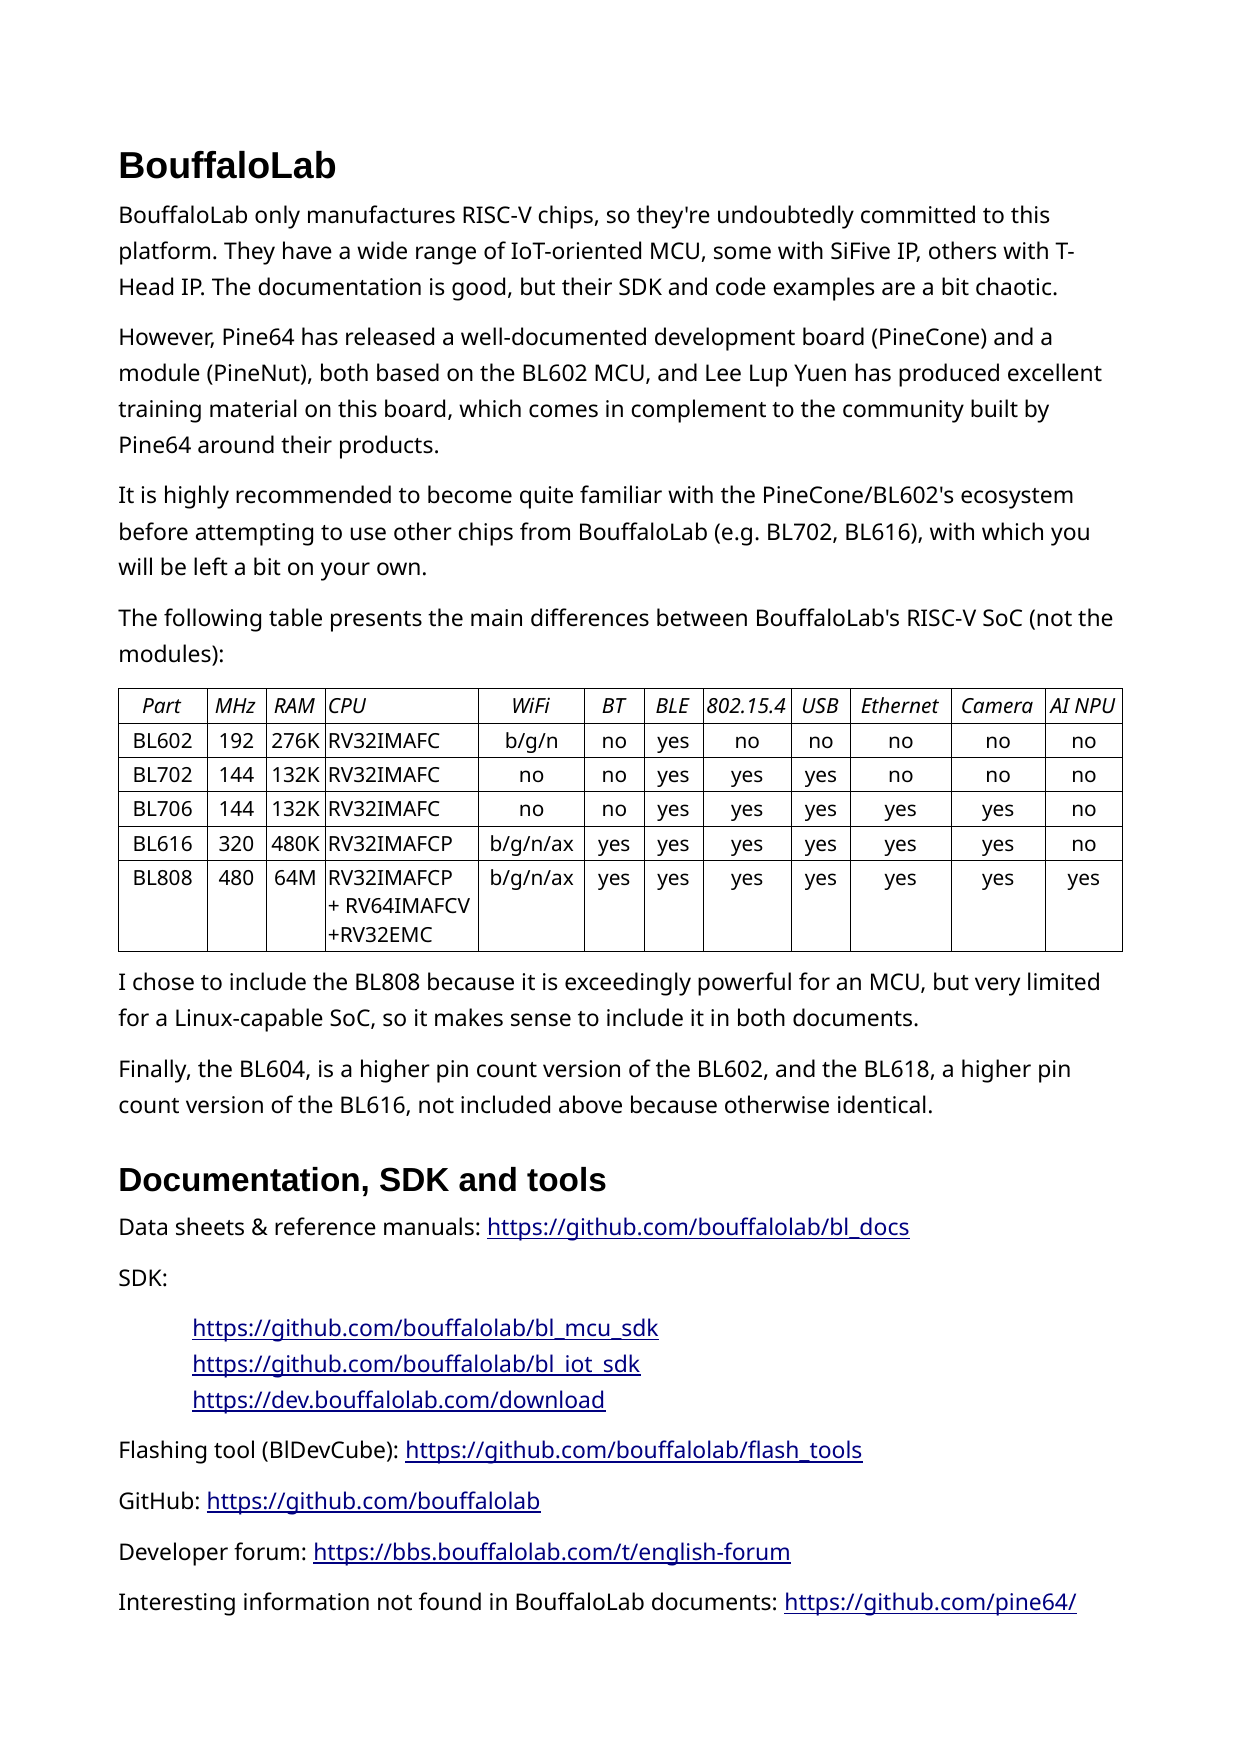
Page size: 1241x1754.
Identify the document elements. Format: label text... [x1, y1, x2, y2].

table_cell no [1046, 827, 1122, 860]
table_header AI NPU [1046, 689, 1122, 723]
table_cell yes [704, 827, 791, 860]
table_cell no [585, 724, 644, 757]
table_cell yes [645, 758, 703, 791]
table_cell yes [792, 758, 850, 791]
table_cell 320 [208, 827, 266, 860]
table_cell b/g/n/ax [479, 861, 584, 951]
table_cell yes [851, 792, 951, 826]
text Data sheets & reference manuals: https://github.com/bouffalolab/bl_docs [118, 1211, 1122, 1242]
table_cell yes [704, 758, 791, 791]
table_cell BL706 [119, 792, 207, 826]
table_cell no [704, 724, 791, 757]
table_cell 276K [267, 724, 325, 757]
table_cell 144 [208, 758, 266, 791]
table_header Camera [952, 689, 1045, 723]
text It is highly recommended to become quite familiar with the PineCone/BL602's ecosystem before attempting to use other chips from BouffaloLab (e.g. BL702, BL616), with which you will be left a bit on your own. [118, 479, 1122, 583]
table_header WiFi [479, 689, 584, 723]
table_cell 192 [208, 724, 266, 757]
table_cell no [479, 758, 584, 791]
table_header BLE [645, 689, 703, 723]
text Interesting information not found in BouffaloLab documents: https://github.com/pine64/ [118, 1586, 1122, 1617]
table_cell 480K [267, 827, 325, 860]
table_cell RV32IMAFC [326, 758, 478, 791]
table_cell no [952, 758, 1045, 791]
subtitle Documentation, SDK and tools [118, 1160, 1122, 1198]
table_header Ethernet [851, 689, 951, 723]
table_cell yes [645, 724, 703, 757]
table_cell 132K [267, 758, 325, 791]
table_cell yes [792, 827, 850, 860]
table_cell no [1046, 792, 1122, 826]
table_header Part [119, 689, 207, 723]
table_cell b/g/n/ax [479, 827, 584, 860]
table_cell RV32IMAFC [326, 792, 478, 826]
table_cell no [585, 758, 644, 791]
table_cell RV32IMAFCP [326, 827, 478, 860]
table_cell yes [704, 792, 791, 826]
text Developer forum: https://bbs.bouffalolab.com/t/english-forum [118, 1536, 1122, 1567]
table_cell yes [952, 861, 1045, 951]
table_cell RV32IMAFCP + RV64IMAFCV +RV32EMC [326, 861, 478, 951]
table_header MHz [208, 689, 266, 723]
table_cell no [1046, 724, 1122, 757]
table_cell b/g/n [479, 724, 584, 757]
table_cell 64M [267, 861, 325, 951]
table_cell no [851, 758, 951, 791]
table_cell yes [645, 827, 703, 860]
table_cell no [479, 792, 584, 826]
text Flashing tool (BlDevCube): https://github.com/bouffalolab/flash_tools [118, 1434, 1122, 1466]
text I chose to include the BL808 because it is exceedingly powerful for an MCU, but very limited for a Linux-capable SoC, so it makes sense to include it in both documents. [118, 966, 1122, 1033]
table_cell yes [792, 861, 850, 951]
text SDK: [118, 1262, 1122, 1293]
table_cell yes [952, 792, 1045, 826]
table_header RAM [267, 689, 325, 723]
table_header 802.15.4 [704, 689, 791, 723]
table_cell yes [645, 861, 703, 951]
table_cell BL616 [119, 827, 207, 860]
table_cell yes [851, 827, 951, 860]
table_header BT [585, 689, 644, 723]
table_cell no [952, 724, 1045, 757]
table_header USB [792, 689, 850, 723]
subtitle BouffaloLab [118, 143, 1122, 186]
table_cell no [851, 724, 951, 757]
text BouffaloLab only manufactures RISC-V chips, so they're undoubtedly committed to this platform. They have a wide range of IoT-oriented MCU, some with SiFive IP, others with T-Head IP. The documentation is good, but their SDK and code examples are a bit chaotic. [118, 199, 1122, 302]
table_cell no [585, 792, 644, 826]
text Finally, the BL604, is a higher pin count version of the BL602, and the BL618, a higher pin count version of the BL616, not included above because otherwise identical. [118, 1053, 1122, 1120]
table_cell yes [704, 861, 791, 951]
table_cell yes [792, 792, 850, 826]
table_cell yes [952, 827, 1045, 860]
table_cell yes [1046, 861, 1122, 951]
text https://dev.bouffalolab.com/download [192, 1384, 1122, 1415]
text https://github.com/bouffalolab/bl_mcu_sdk [192, 1312, 1122, 1343]
table_header CPU [326, 689, 478, 723]
table_cell yes [645, 792, 703, 826]
table_cell yes [585, 861, 644, 951]
text The following table presents the main differences between BouffaloLab's RISC-V SoC (not the modules): [118, 602, 1122, 669]
table_cell no [792, 724, 850, 757]
text https://github.com/bouffalolab/bl_iot_sdk [192, 1348, 1122, 1379]
table_cell yes [851, 861, 951, 951]
table_cell BL702 [119, 758, 207, 791]
table_cell 480 [208, 861, 266, 951]
table_cell BL602 [119, 724, 207, 757]
table_cell 144 [208, 792, 266, 826]
table_cell no [1046, 758, 1122, 791]
table_cell yes [585, 827, 644, 860]
table_cell 132K [267, 792, 325, 826]
text GitHub: https://github.com/bouffalolab [118, 1485, 1122, 1516]
table_cell BL808 [119, 861, 207, 951]
text However, Pine64 has released a well-documented development board (PineCone) and a module (PineNut), both based on the BL602 MCU, and Lee Lup Yuen has produced excellent training material on this board, which comes in complement to the community built by Pine64 around their products. [118, 321, 1122, 460]
table_cell RV32IMAFC [326, 724, 478, 757]
